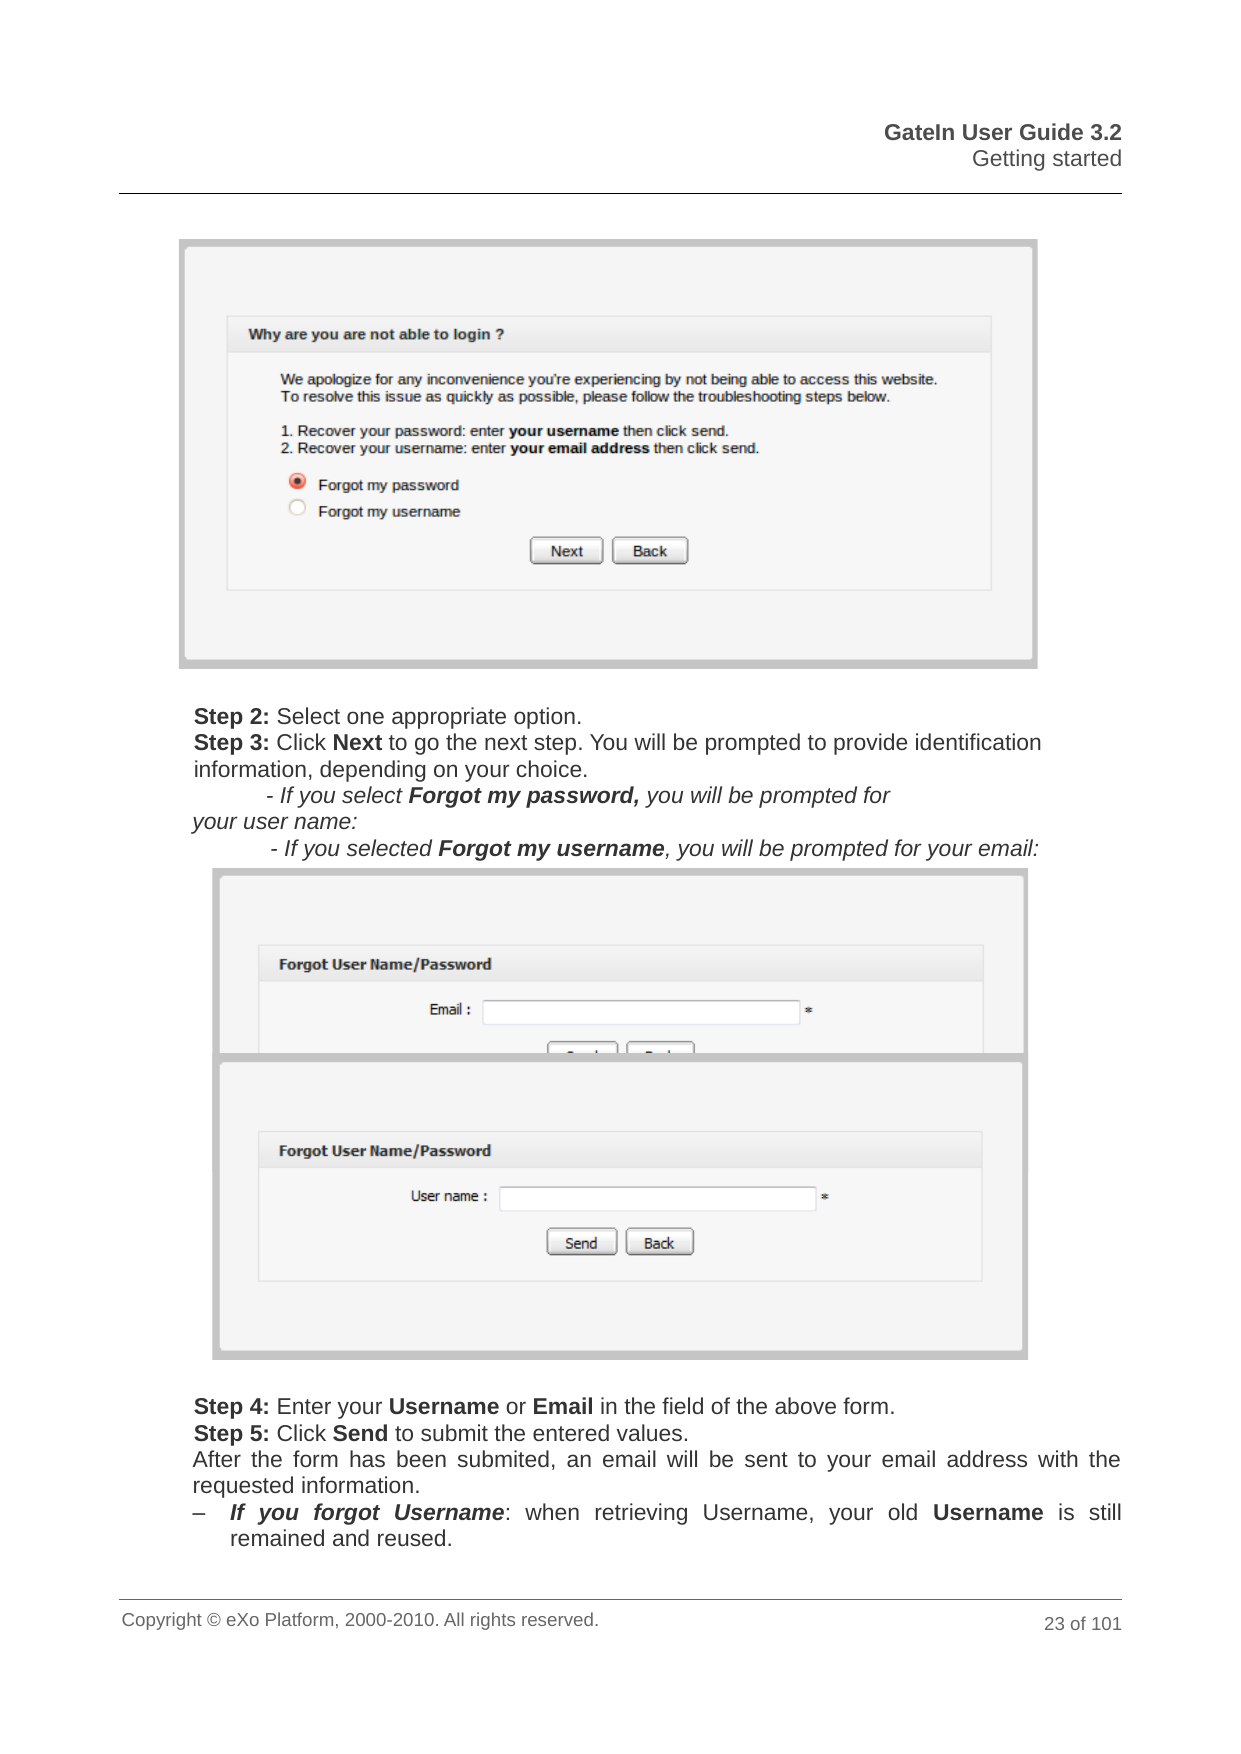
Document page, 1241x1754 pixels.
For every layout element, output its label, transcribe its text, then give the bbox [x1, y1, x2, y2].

list Step 2: Select one appropriate option. [156, 703, 1122, 729]
picture [212, 868, 1029, 1360]
text After the form has been submited, an email will be sent to your email address with the requested information. [192, 1446, 1122, 1498]
picture [178, 239, 1038, 669]
list - If you select Forgot my password, you will be prompted for your user name: [45, 782, 1122, 835]
list Step 5: Click Send to submit the entered values. [156, 1419, 1122, 1446]
list - If you selected Forgot my username, you will be prompted for your email: [232, 835, 1122, 861]
list Step 4: Enter your Username or Email in the field of the above form. [156, 1393, 1122, 1419]
list Step 3: Click Next to go the next step. You will be prompted to provide identification information, depending on your choice. [156, 729, 1122, 782]
list If you forgot Username: when retrieving Username, your old Username is still remained and reused. [192, 1498, 1122, 1551]
